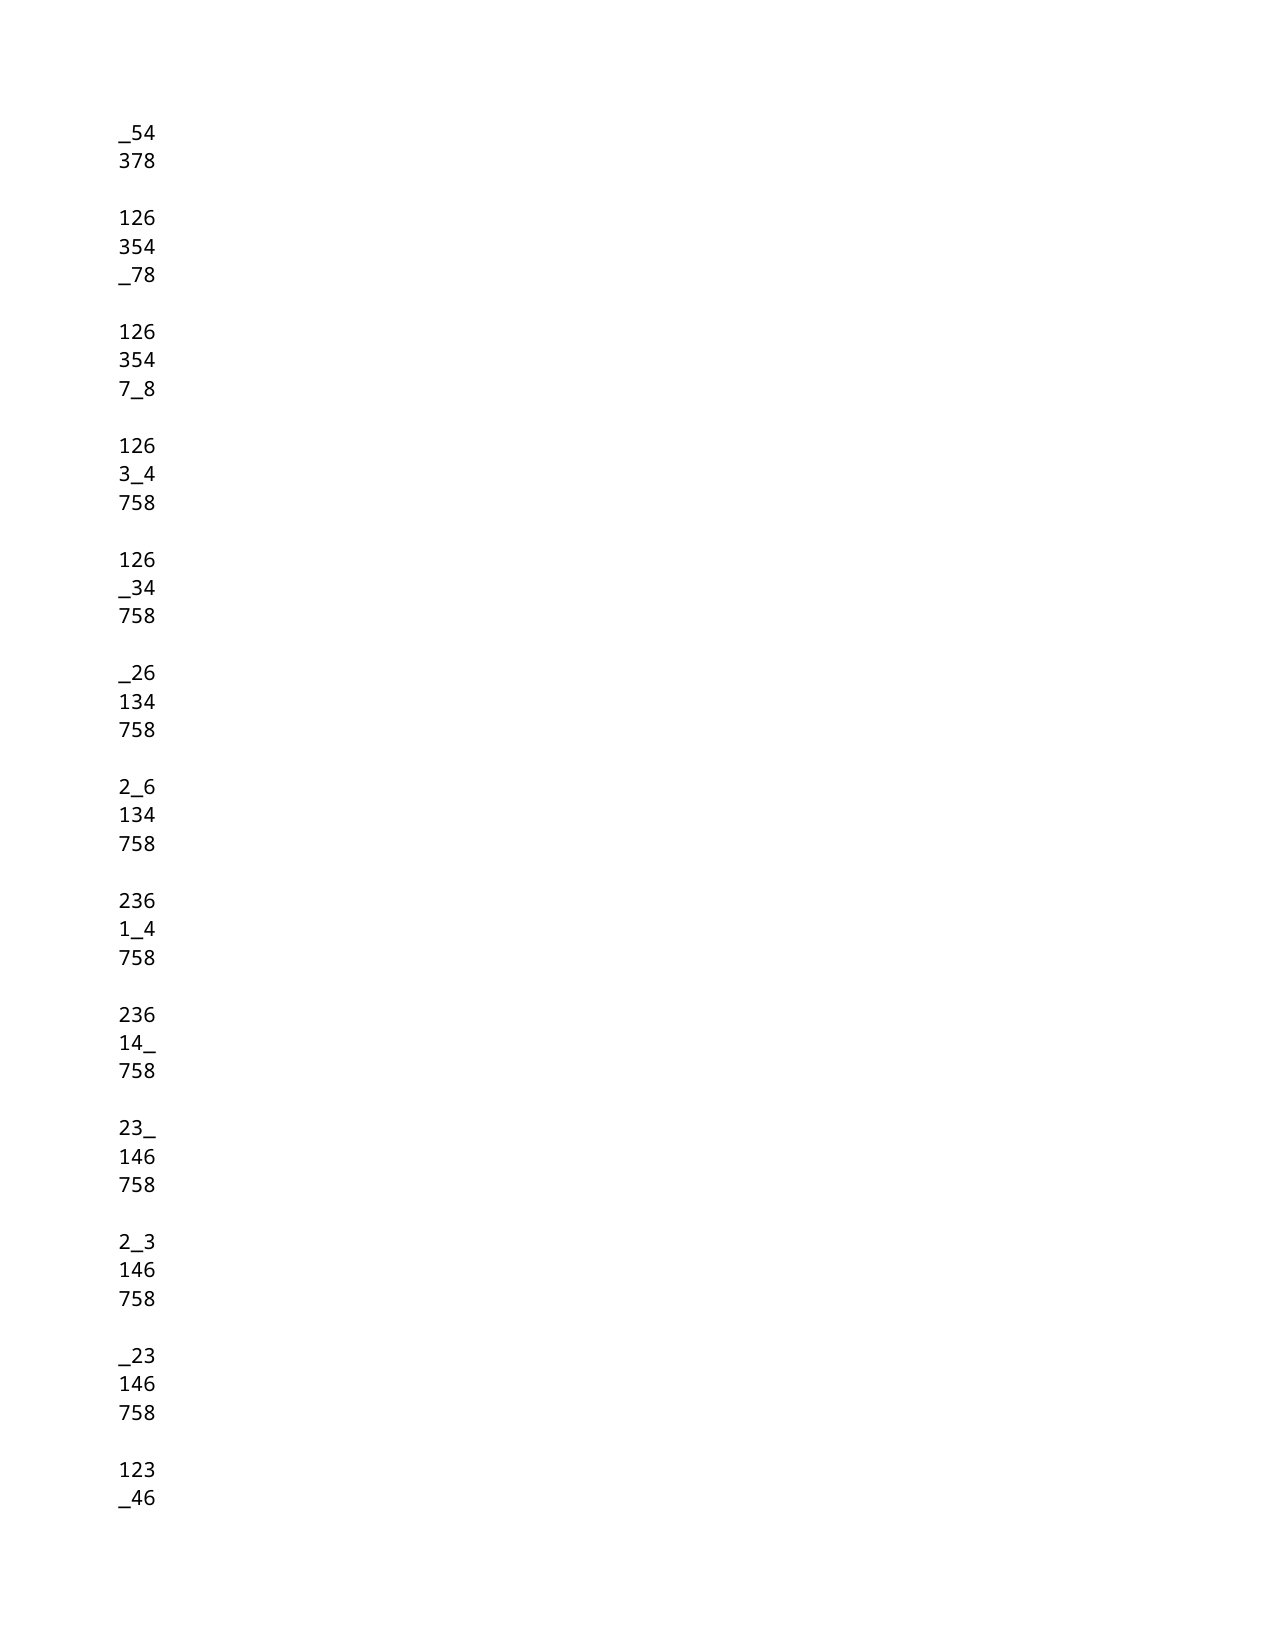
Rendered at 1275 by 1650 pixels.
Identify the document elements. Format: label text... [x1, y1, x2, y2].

text _23 [118, 1341, 1157, 1369]
text 14_ [118, 1028, 1157, 1057]
text 146 [118, 1369, 1157, 1398]
text _34 [118, 573, 1157, 602]
text 2_6 [118, 772, 1157, 801]
text 236 [118, 886, 1157, 914]
text 7_8 [118, 374, 1157, 402]
text _46 [118, 1483, 1157, 1512]
text 758 [118, 1398, 1157, 1426]
text 378 [118, 147, 1157, 175]
text 354 [118, 232, 1157, 260]
text 134 [118, 687, 1157, 715]
text 758 [118, 943, 1157, 971]
text 236 [118, 1000, 1157, 1028]
text _54 [118, 118, 1157, 147]
text 2_3 [118, 1227, 1157, 1256]
text 126 [118, 545, 1157, 573]
text 134 [118, 801, 1157, 829]
text 758 [118, 829, 1157, 857]
text _78 [118, 260, 1157, 289]
text 758 [118, 715, 1157, 744]
text 758 [118, 1284, 1157, 1312]
text 126 [118, 203, 1157, 232]
text 146 [118, 1142, 1157, 1170]
text 126 [118, 317, 1157, 346]
text 23_ [118, 1113, 1157, 1142]
text 354 [118, 346, 1157, 374]
text 146 [118, 1256, 1157, 1284]
text 758 [118, 1057, 1157, 1085]
text 758 [118, 1170, 1157, 1199]
text _26 [118, 658, 1157, 687]
text 126 [118, 431, 1157, 459]
text 758 [118, 488, 1157, 516]
text 123 [118, 1455, 1157, 1483]
text 1_4 [118, 914, 1157, 943]
text 3_4 [118, 459, 1157, 488]
text 758 [118, 602, 1157, 630]
